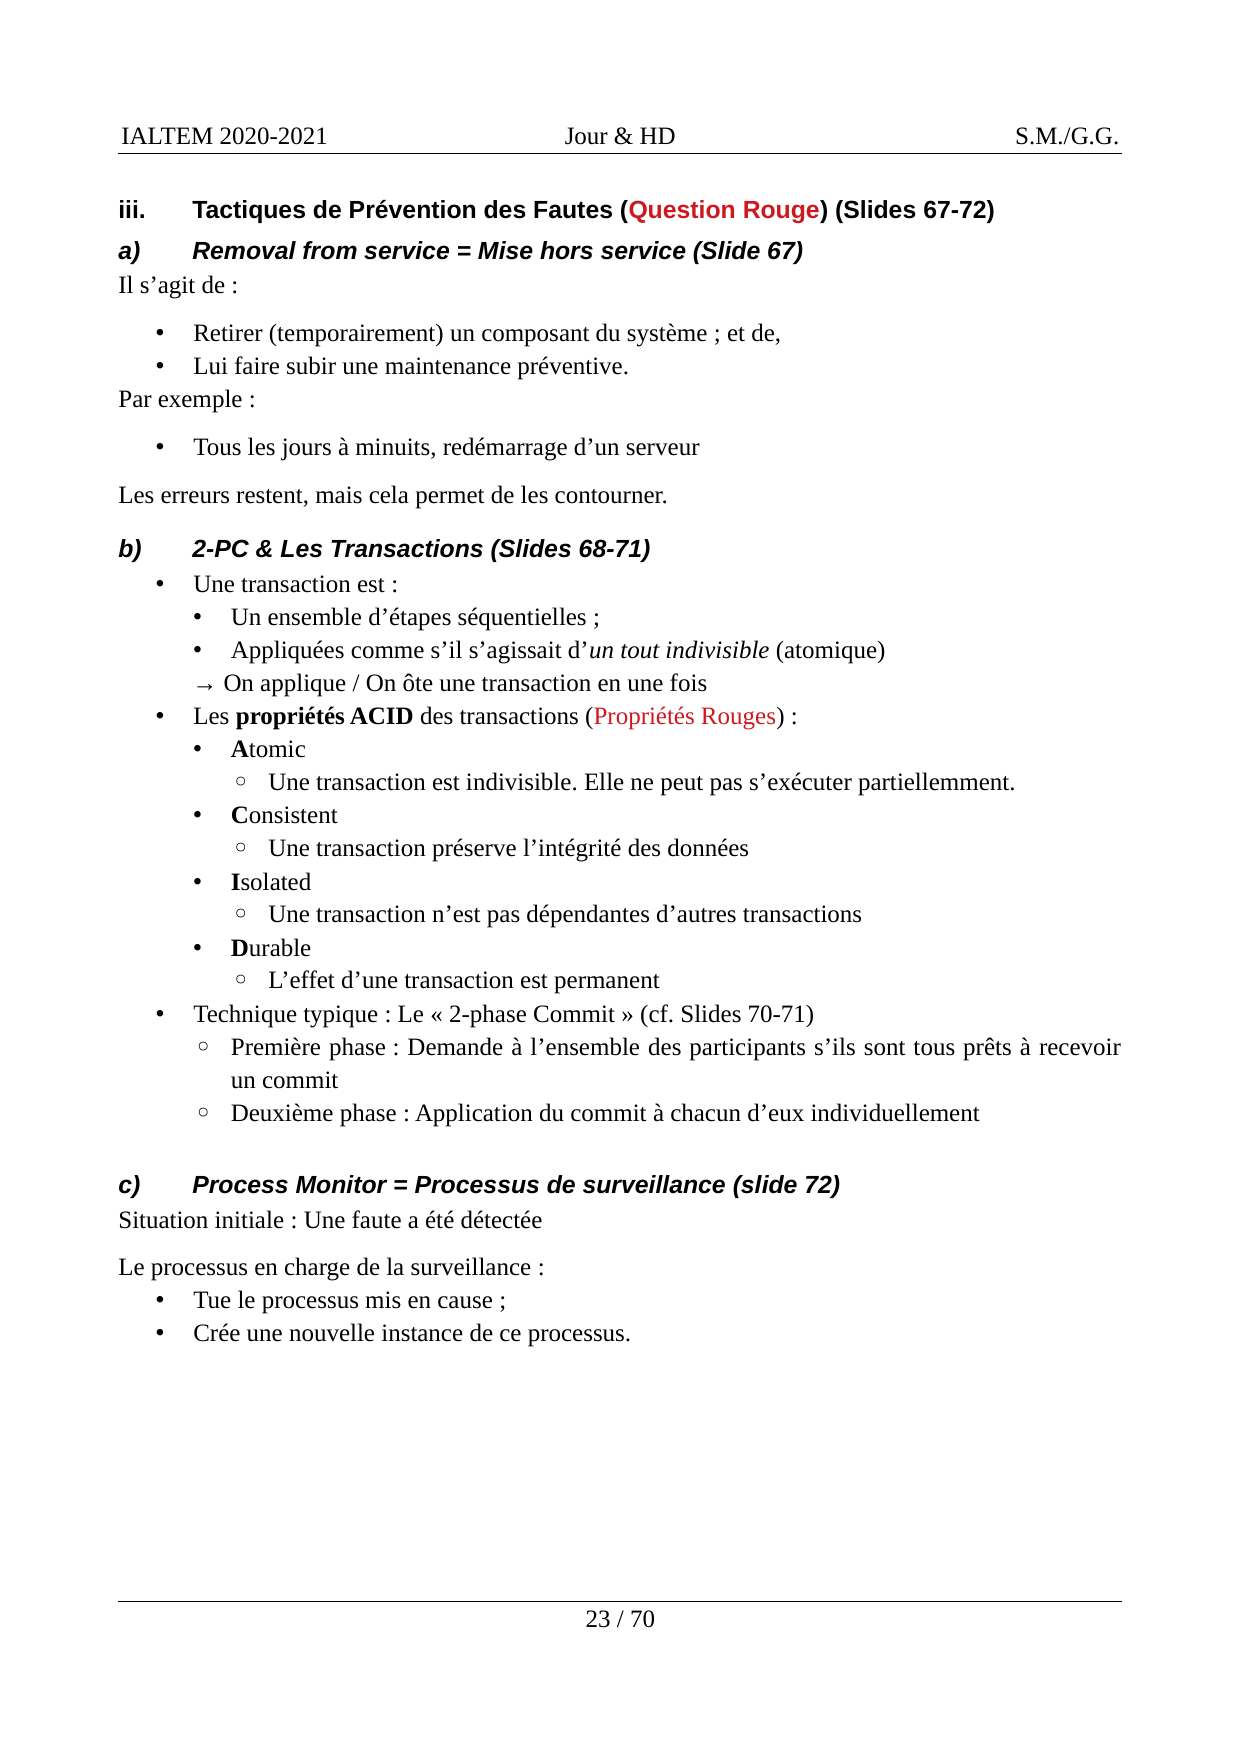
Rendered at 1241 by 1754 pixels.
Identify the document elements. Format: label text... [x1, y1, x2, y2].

list Retirer (temporairement) un composant du système ; et de, [156, 318, 1122, 347]
list Tue le processus mis en cause ; [156, 1285, 1122, 1314]
list Une transaction n’est pas dépendantes d’autres transactions [231, 899, 1122, 928]
list Tous les jours à minuits, redémarrage d’un serveur [156, 432, 1122, 461]
list Consistent [193, 801, 1122, 829]
list Une transaction est indivisible. Elle ne peut pas s’exécuter partiellemment. [231, 767, 1122, 796]
subtitle Process Monitor = Processus de surveillance (slide 72) [118, 1170, 1122, 1198]
text Les erreurs restent, mais cela permet de les contourner. [118, 480, 1122, 509]
list Durable [193, 933, 1122, 961]
list Technique typique : Le « 2-phase Commit » (cf. Slides 70-71) [156, 999, 1122, 1027]
list Atomic [193, 734, 1122, 763]
list Appliquées comme s’il s’agissait d’un tout indivisible (atomique) [193, 635, 1122, 664]
text Situation initiale : Une faute a été détectée [118, 1205, 1122, 1233]
subtitle 2-PC & Les Transactions (Slides 68-71) [118, 534, 1122, 563]
list L’effet d’une transaction est permanent [231, 966, 1122, 994]
text Le processus en charge de la surveillance : [118, 1252, 1122, 1281]
list Deuxième phase : Application du commit à chacun d’eux individuellement [193, 1098, 1122, 1126]
subtitle Tactiques de Prévention des Fautes (Question Rouge) (Slides 67-72) [118, 195, 1122, 223]
list Un ensemble d’étapes séquentielles ; [193, 602, 1122, 631]
list Isolated [193, 867, 1122, 895]
list Première phase : Demande à l’ensemble des participants s’ils sont tous prêts à recevoir un commit [193, 1032, 1122, 1093]
text Il s’agit de : [118, 271, 1122, 299]
list Lui faire subir une maintenance préventive. [156, 351, 1122, 380]
list Les propriétés ACID des transactions (Propriétés Rouges) : [156, 701, 1122, 730]
subtitle Removal from service = Mise hors service (Slide 67) [118, 236, 1122, 264]
list Crée une nouvelle instance de ce processus. [156, 1318, 1122, 1347]
text → On applique / On ôte une transaction en une fois [118, 668, 1122, 697]
list Une transaction est : [156, 569, 1122, 598]
text Par exemple : [118, 384, 1122, 413]
list Une transaction préserve l’intégrité des données [231, 833, 1122, 862]
